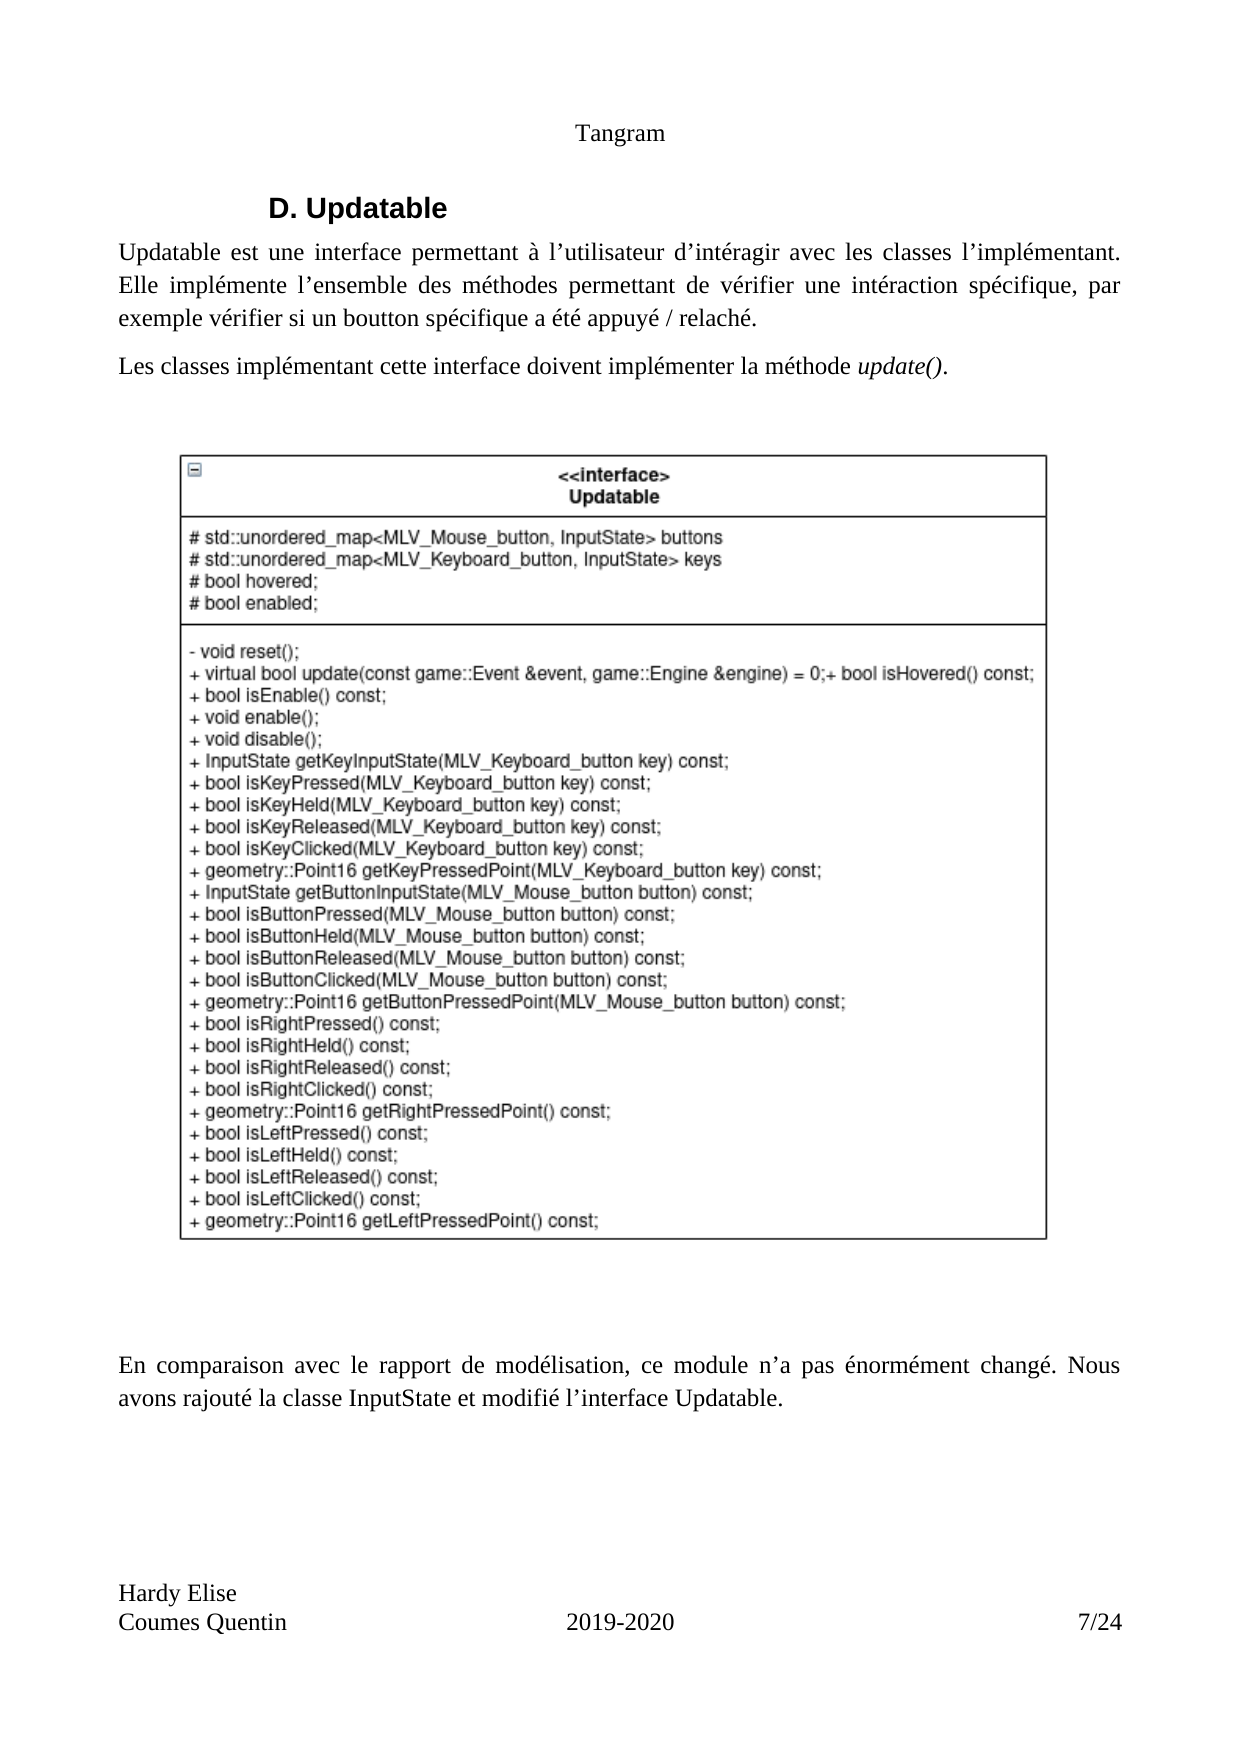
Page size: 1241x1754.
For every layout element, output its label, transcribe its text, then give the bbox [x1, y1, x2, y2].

text Les classes implémentant cette interface doivent implémenter la méthode update(). [118, 351, 1122, 379]
text Updatable est une interface permettant à l’utilisateur d’intéragir avec les classes l’implémentant. Elle implémente l’ensemble des méthodes permettant de vérifier une intéraction spécifique, par exemple vérifier si un boutton spécifique a été appuyé / relaché. [118, 237, 1122, 332]
text En comparaison avec le rapport de modélisation, ce module n’a pas énormément changé. Nous avons rajouté la classe InputState et modifié l’interface Updatable. [118, 1351, 1122, 1412]
picture [167, 438, 1074, 1265]
subtitle D. Updatable [268, 191, 1122, 225]
